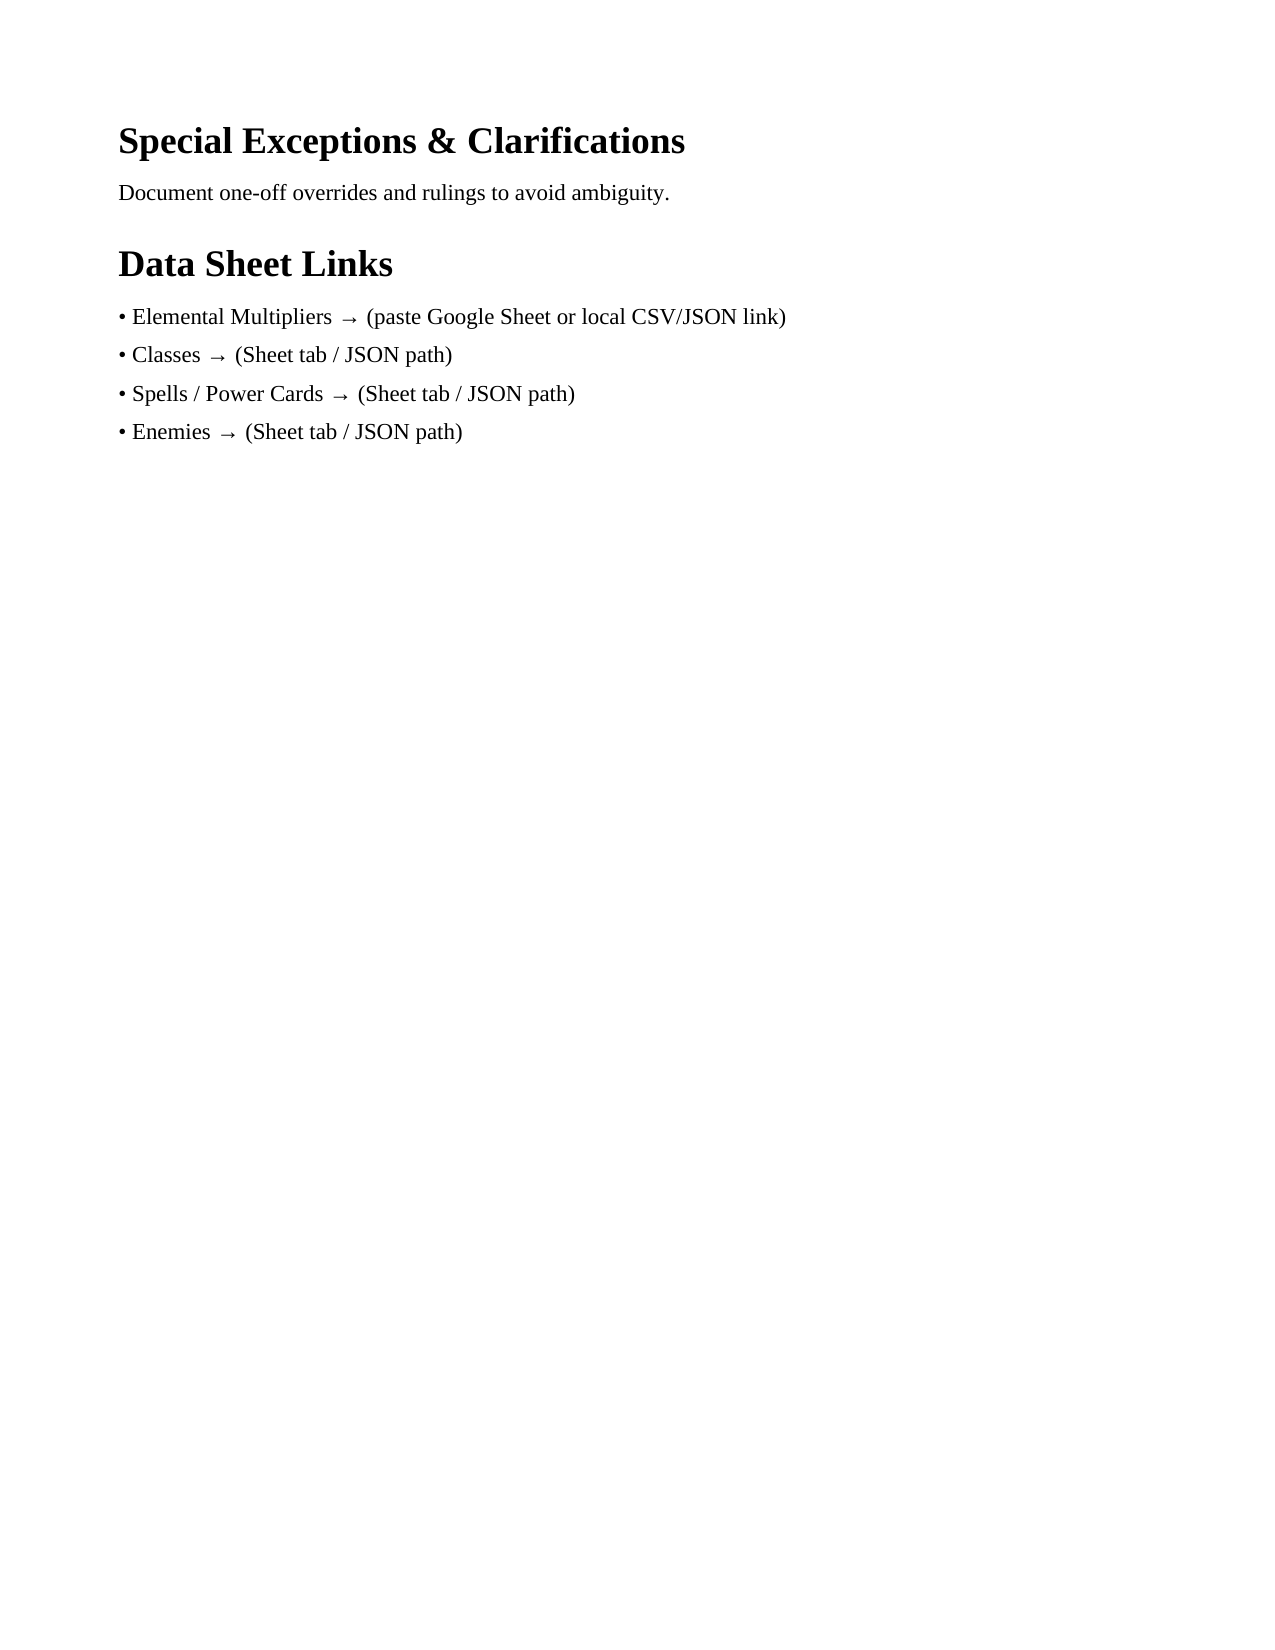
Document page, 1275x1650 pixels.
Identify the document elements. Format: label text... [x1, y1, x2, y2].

text • Spells / Power Cards → (Sheet tab / JSON path) [118, 380, 1157, 406]
text Document one-off overrides and rulings to avoid ambiguity. [118, 179, 1157, 206]
subtitle Data Sheet Links [118, 242, 1157, 285]
text • Classes → (Sheet tab / JSON path) [118, 341, 1157, 368]
text • Elemental Multipliers → (paste Google Sheet or local CSV/JSON link) [118, 303, 1157, 329]
text • Enemies → (Sheet tab / JSON path) [118, 418, 1157, 444]
subtitle Special Exceptions & Clarifications [118, 118, 1157, 161]
